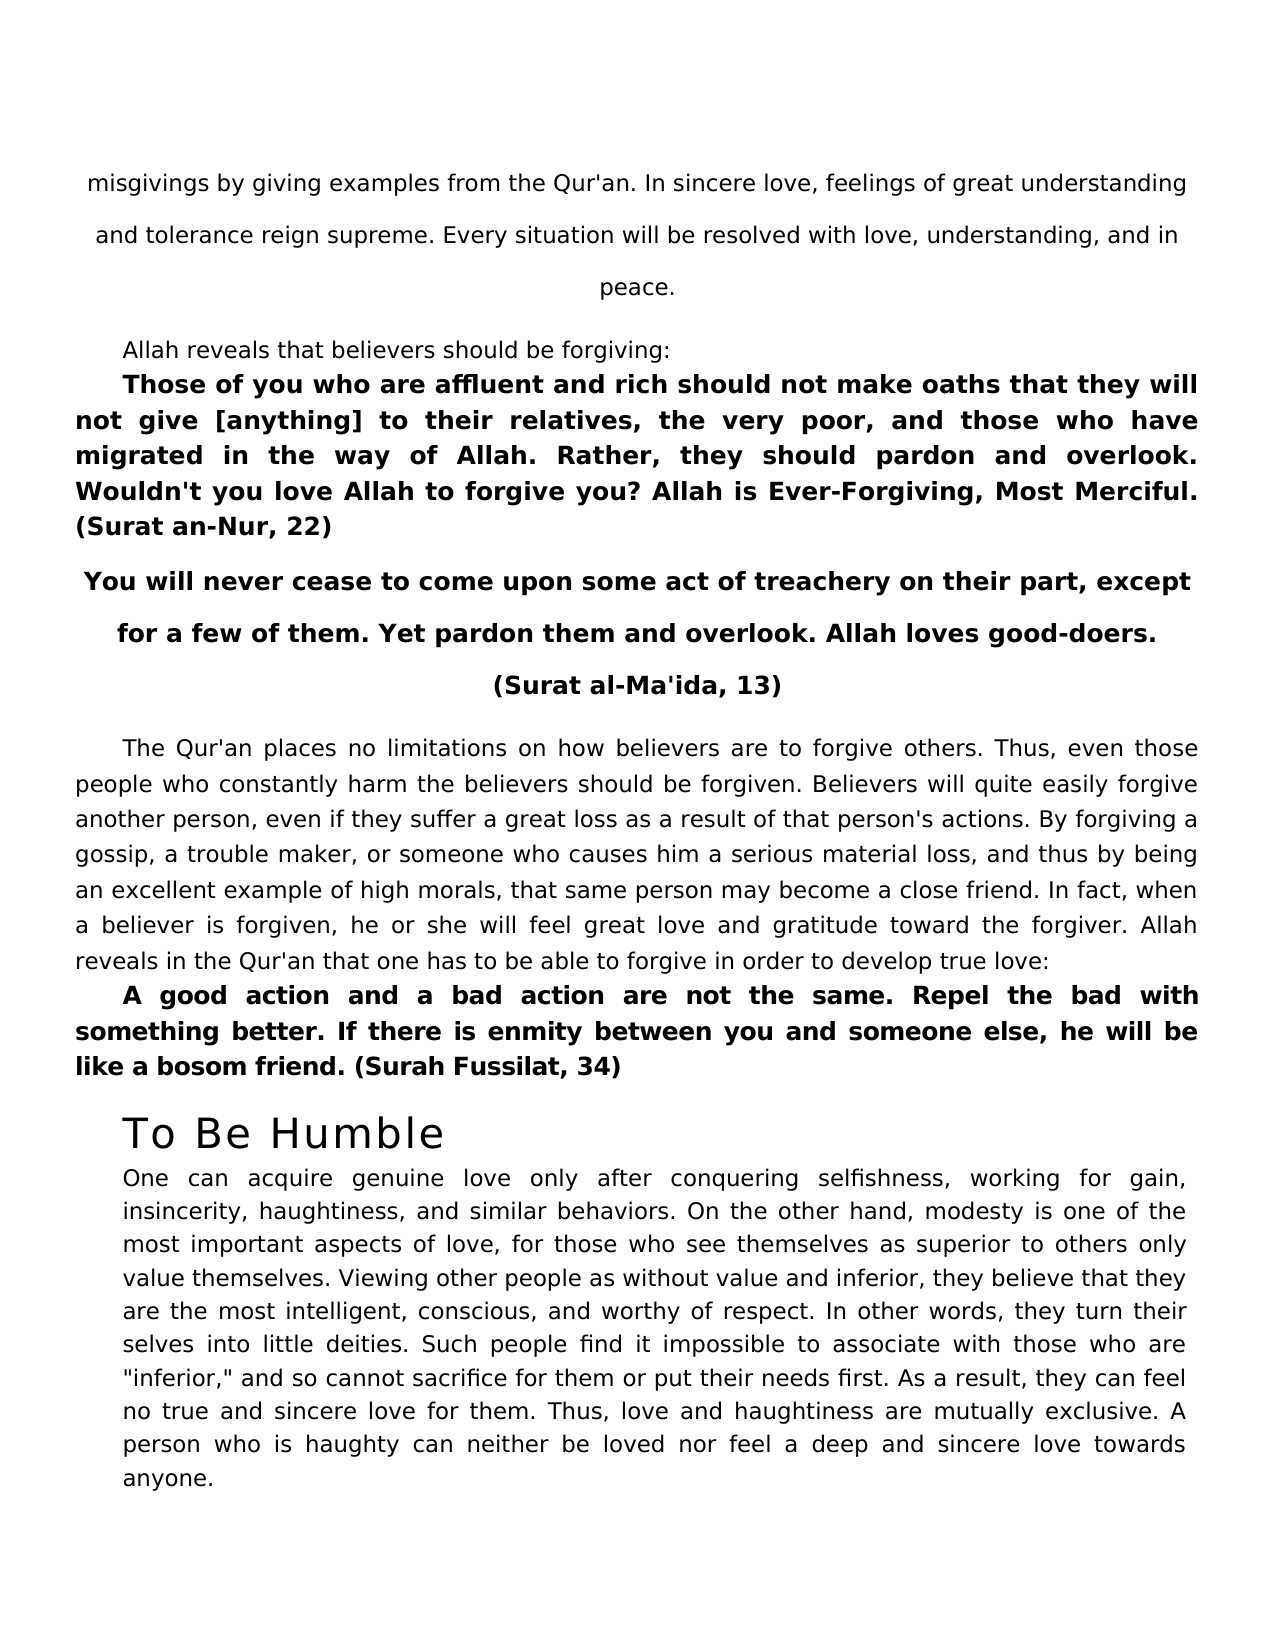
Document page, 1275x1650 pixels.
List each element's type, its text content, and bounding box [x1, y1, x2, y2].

text A good action and a bad action are not the same. Repel the bad with something better. If there is enmity between you and someone else, he will be like a bosom friend. (Surah Fussilat, 34) [75, 976, 1200, 1082]
text The Qur'an places no limitations on how believers are to forgive others. Thus, even those people who constantly harm the believers should be forgiven. Believers will quite easily forgive another person, even if they suffer a great loss as a result of that person's actions. By forgiving a gossip, a trouble maker, or someone who causes him a serious material loss, and thus by being an excellent example of high morals, that same person may become a close friend. In fact, when a believer is forgiven, he or she will feel great love and gratitude toward the forgiver. Allah reveals in the Qur'an that one has to be able to forgive in order to develop true love: [75, 728, 1200, 976]
text To Be Humble [122, 1122, 1188, 1155]
text misgivings by giving examples from the Qur'an. In sincere love, feelings of great understanding and tolerance reign supreme. Every situation will be resolved with love, understanding, and in peace. [75, 150, 1200, 306]
text One can acquire genuine love only after conquering selfishness, working for gain, insincerity, haughtiness, and similar behaviors. On the other hand, modesty is one of the most important aspects of love, for those who see themselves as superior to others only value themselves. Viewing other people as without value and inferior, they believe that they are the most intelligent, conscious, and worthy of respect. In other words, they turn their selves into little deities. Such people find it impossible to associate with those who are "inferior," and so cannot sacrifice for them or put their needs first. As a result, they can feel no true and sincere love for them. Thus, love and haughtiness are mutually exclusive. A person who is haughty can neither be loved nor feel a deep and sincere love towards anyone. [122, 1159, 1188, 1493]
text Those of you who are affluent and rich should not make oaths that they will not give [anything] to their relatives, the very poor, and those who have migrated in the way of Allah. Rather, they should pardon and overlook. Wouldn't you love Allah to forgive you? Allah is Ever-Forgiving, Most Merciful. (Surat an-Nur, 22) [75, 365, 1200, 542]
text You will never cease to come upon some act of treachery on their part, except for a few of them. Yet pardon them and overlook. Allah loves good-doers. (Surat al-Ma'ida, 13) [75, 548, 1200, 704]
text Allah reveals that believers should be forgiving: [75, 330, 1200, 365]
